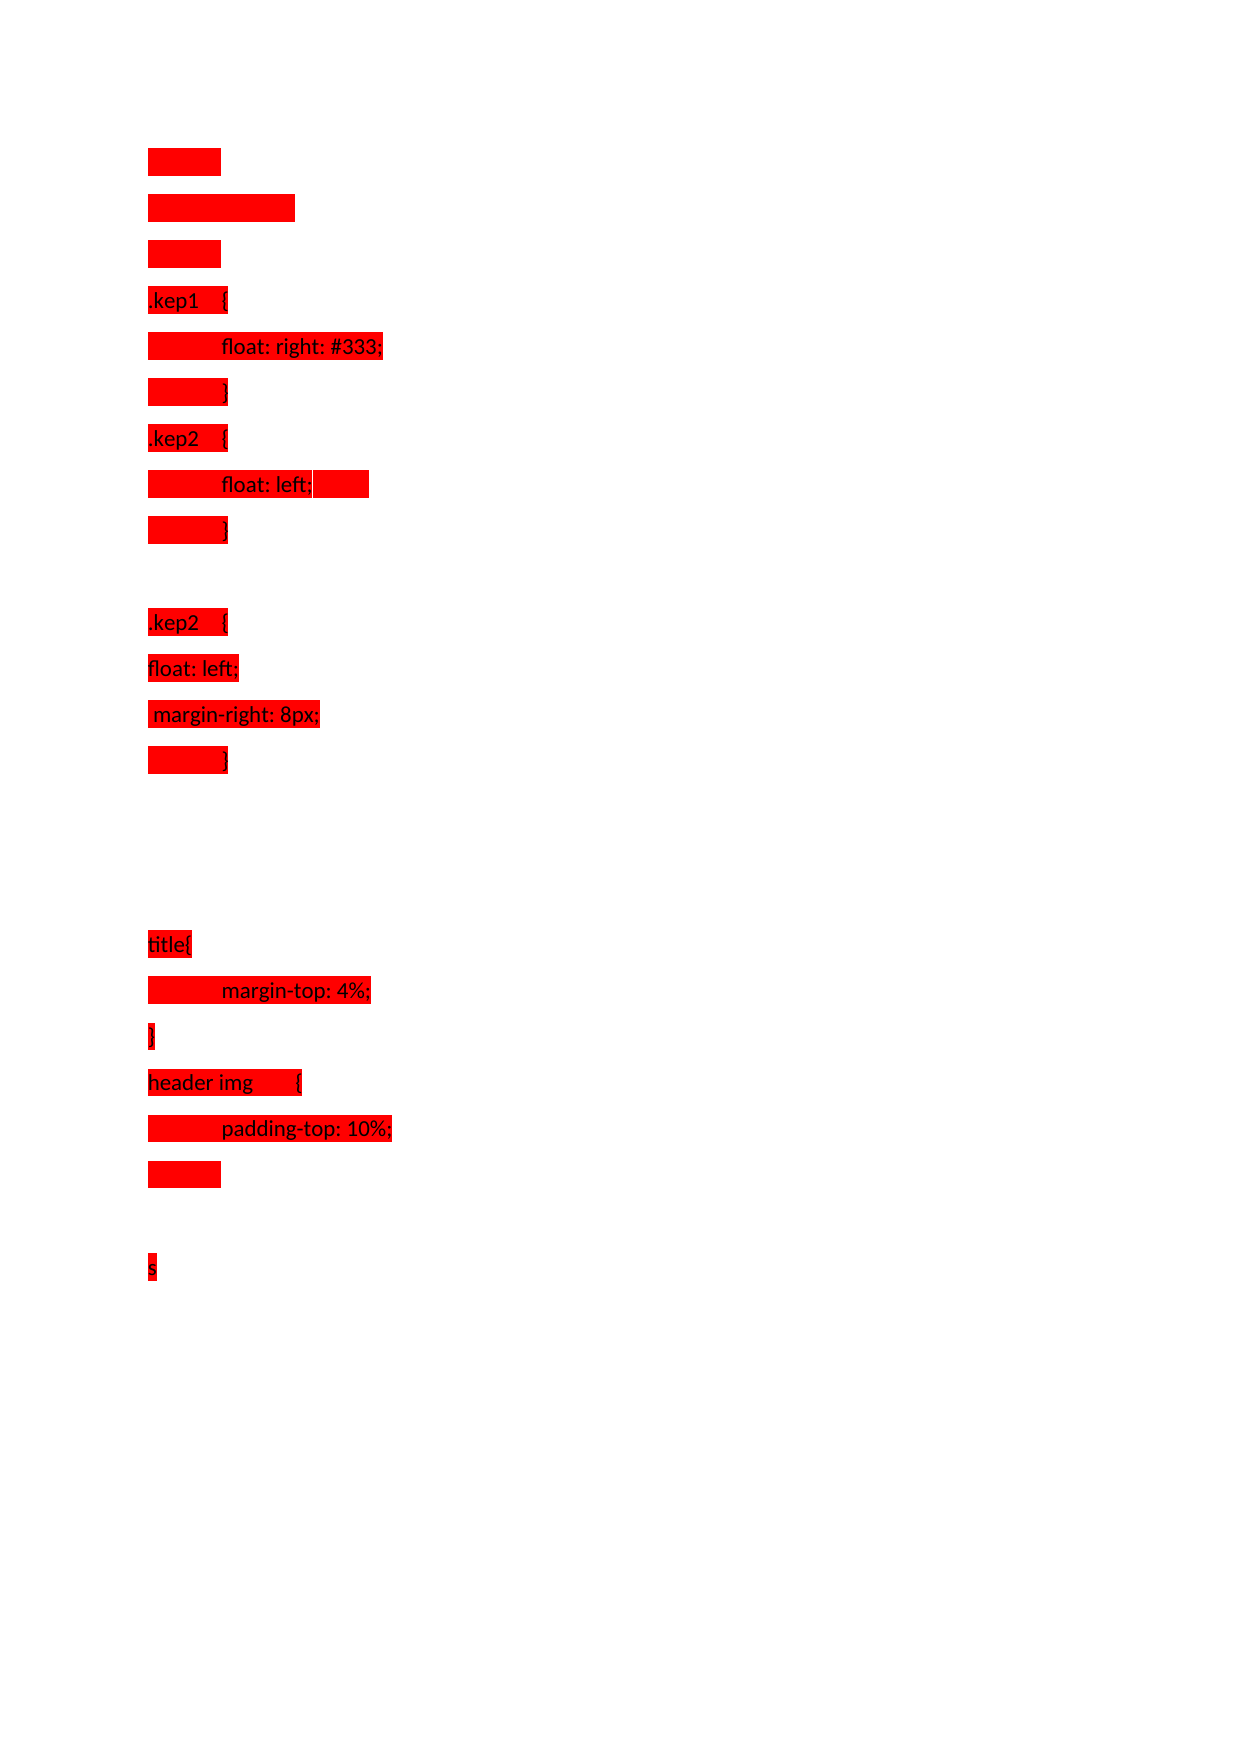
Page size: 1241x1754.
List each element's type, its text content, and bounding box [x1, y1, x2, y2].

text s [148, 1253, 1093, 1281]
text .kep2 { [148, 608, 1093, 636]
text float: left; [148, 470, 1093, 498]
text float: left; [148, 654, 1093, 682]
text .kep2 { [148, 424, 1093, 452]
text margin-right: 8px; [148, 700, 1093, 728]
text } [148, 746, 1093, 774]
text } [148, 378, 1093, 406]
text } [148, 516, 1093, 544]
text .kep1 { [148, 286, 1093, 314]
text header img { [148, 1068, 1093, 1096]
text } [148, 1022, 1093, 1050]
text margin-top: 4%; [148, 976, 1093, 1004]
text title{ [148, 930, 1093, 958]
text float: right: #333; [148, 332, 1093, 360]
text padding-top: 10%; [148, 1114, 1093, 1142]
